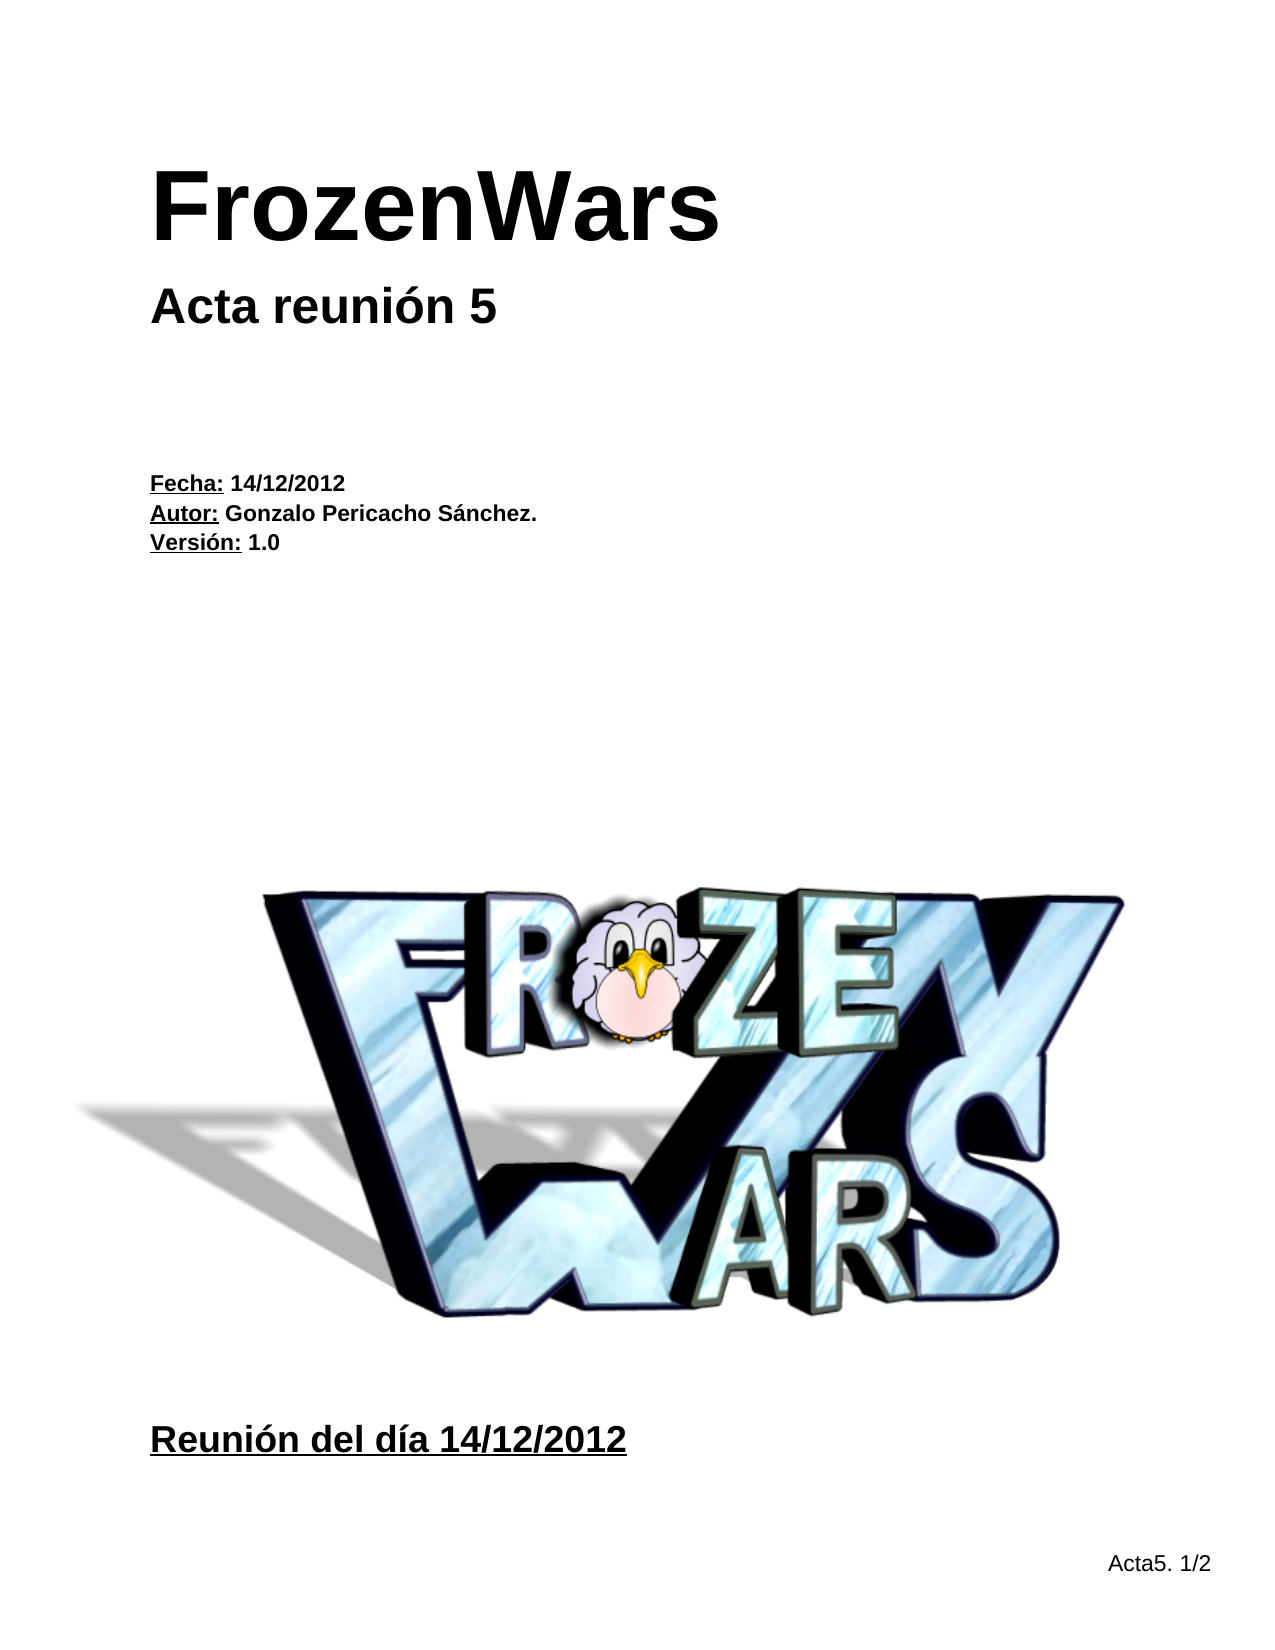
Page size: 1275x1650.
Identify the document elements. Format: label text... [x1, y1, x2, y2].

text FrozenWars [150, 150, 1125, 262]
text Autor: Gonzalo Pericacho Sánchez. [150, 500, 1108, 526]
text Versión: 1.0 [150, 530, 1125, 555]
text Reunión del día 14/12/2012 [150, 1418, 1125, 1460]
text Fecha: 14/12/2012 [150, 471, 1125, 497]
picture [59, 882, 1125, 1319]
text Acta reunión 5 [150, 278, 1125, 334]
